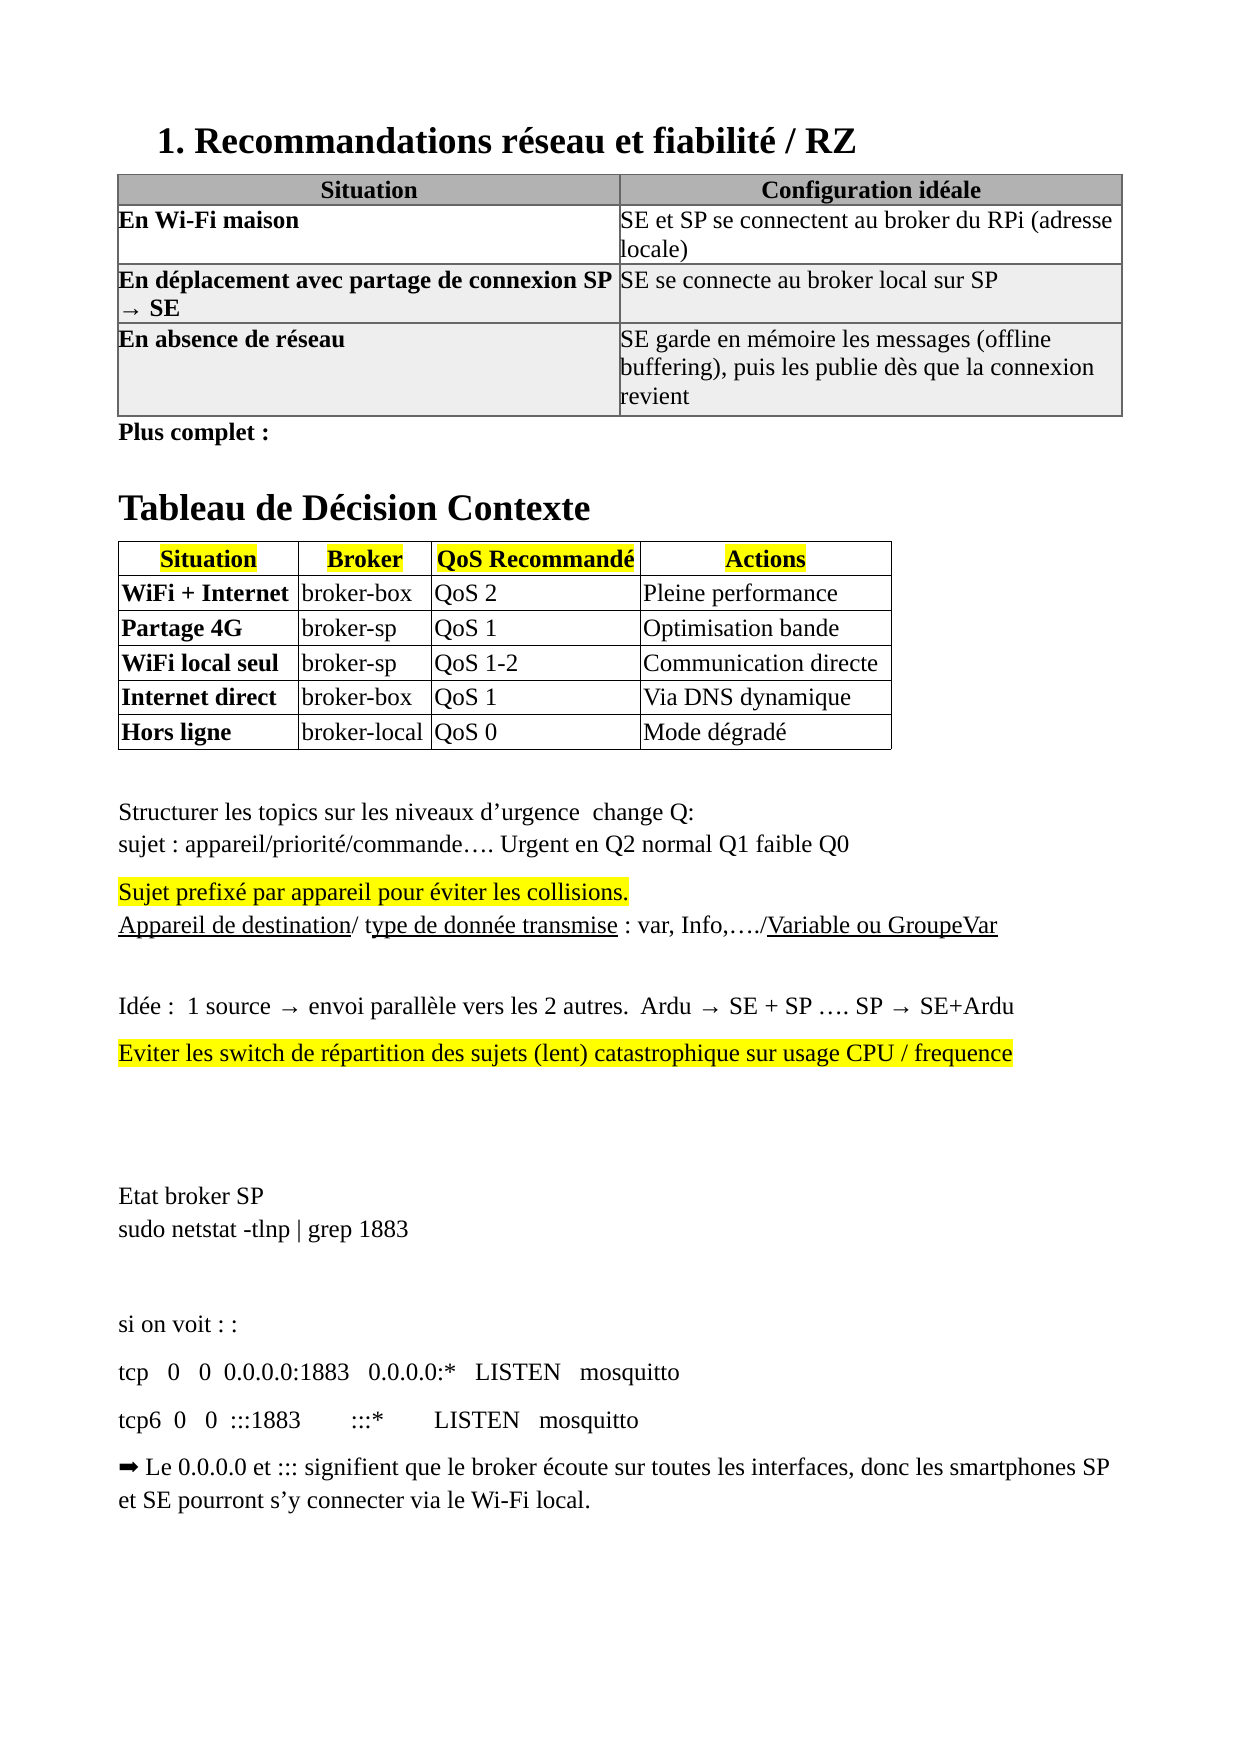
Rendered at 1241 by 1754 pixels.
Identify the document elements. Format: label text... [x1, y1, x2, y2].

table_cell Via DNS dynamique [641, 681, 891, 714]
text Plus complet : [118, 417, 1122, 445]
text Etat broker SP sudo netstat -tlnp | grep 1883 [118, 1181, 1122, 1243]
table_header Situation [119, 542, 298, 575]
table_cell Pleine performance [641, 576, 891, 610]
table_cell En absence de réseau [119, 324, 619, 415]
table_cell Hors ligne [119, 715, 298, 749]
table_cell QoS 2 [432, 576, 640, 610]
table_header Situation [119, 175, 619, 204]
table_cell broker-local [299, 715, 431, 749]
text si on voit : : [118, 1309, 1122, 1338]
table_cell Optimisation bande [641, 611, 891, 645]
table_cell broker-box [299, 681, 431, 714]
table_header Broker [299, 542, 431, 575]
table_cell QoS 0 [432, 715, 640, 749]
table_cell broker-box [299, 576, 431, 610]
text Eviter les switch de répartition des sujets (lent) catastrophique sur usage CPU / frequence [118, 1038, 1122, 1067]
table_cell WiFi + Internet [119, 576, 298, 610]
table_cell En déplacement avec partage de connexion SP → SE [119, 265, 619, 322]
table_cell SE garde en mémoire les messages (offline buffering), puis les publie dès que la connexion revient [621, 324, 1121, 415]
table_header Configuration idéale [621, 175, 1121, 204]
table_cell Mode dégradé [641, 715, 891, 749]
text Idée : 1 source → envoi parallèle vers les 2 autres. Ardu → SE + SP …. SP → SE+Ardu [118, 958, 1122, 1019]
table_cell QoS 1 [432, 611, 640, 645]
table_header Actions [641, 542, 891, 575]
subtitle 📶 1. Recommandations réseau et fiabilité / RZ [118, 118, 1122, 161]
table_cell Internet direct [119, 681, 298, 714]
text tcp6 0 0 :::1883 :::* LISTEN mosquitto [118, 1405, 1122, 1433]
table_cell En Wi-Fi maison [119, 206, 619, 263]
table_cell broker-sp [299, 611, 431, 645]
table_cell broker-sp [299, 646, 431, 679]
text tcp 0 0 0.0.0.0:1883 0.0.0.0:* LISTEN mosquitto [118, 1357, 1122, 1386]
subtitle Tableau de Décision Contexte [118, 485, 1122, 528]
table_cell QoS 1-2 [432, 646, 640, 679]
table_cell SE et SP se connectent au broker du RPi (adresse locale) [621, 206, 1121, 263]
table_cell Communication directe [641, 646, 891, 679]
table_cell Partage 4G [119, 611, 298, 645]
text ➡️ Le 0.0.0.0 et ::: signifient que le broker écoute sur toutes les interfaces, donc les smartphones SP et SE pourront s’y connecter via le Wi-Fi local. [118, 1452, 1122, 1514]
table_header QoS Recommandé [432, 542, 640, 575]
text Structurer les topics sur les niveaux d’urgence change Q: sujet : appareil/priorité/commande…. Urgent en Q2 normal Q1 faible Q0 [118, 797, 1122, 858]
table_cell WiFi local seul [119, 646, 298, 679]
text Sujet prefixé par appareil pour éviter les collisions. Appareil de destination/ type de donnée transmise : var, Info,…./Variable ou GroupeVar [118, 877, 1122, 939]
table_cell SE se connecte au broker local sur SP [621, 265, 1121, 322]
table_cell QoS 1 [432, 681, 640, 714]
